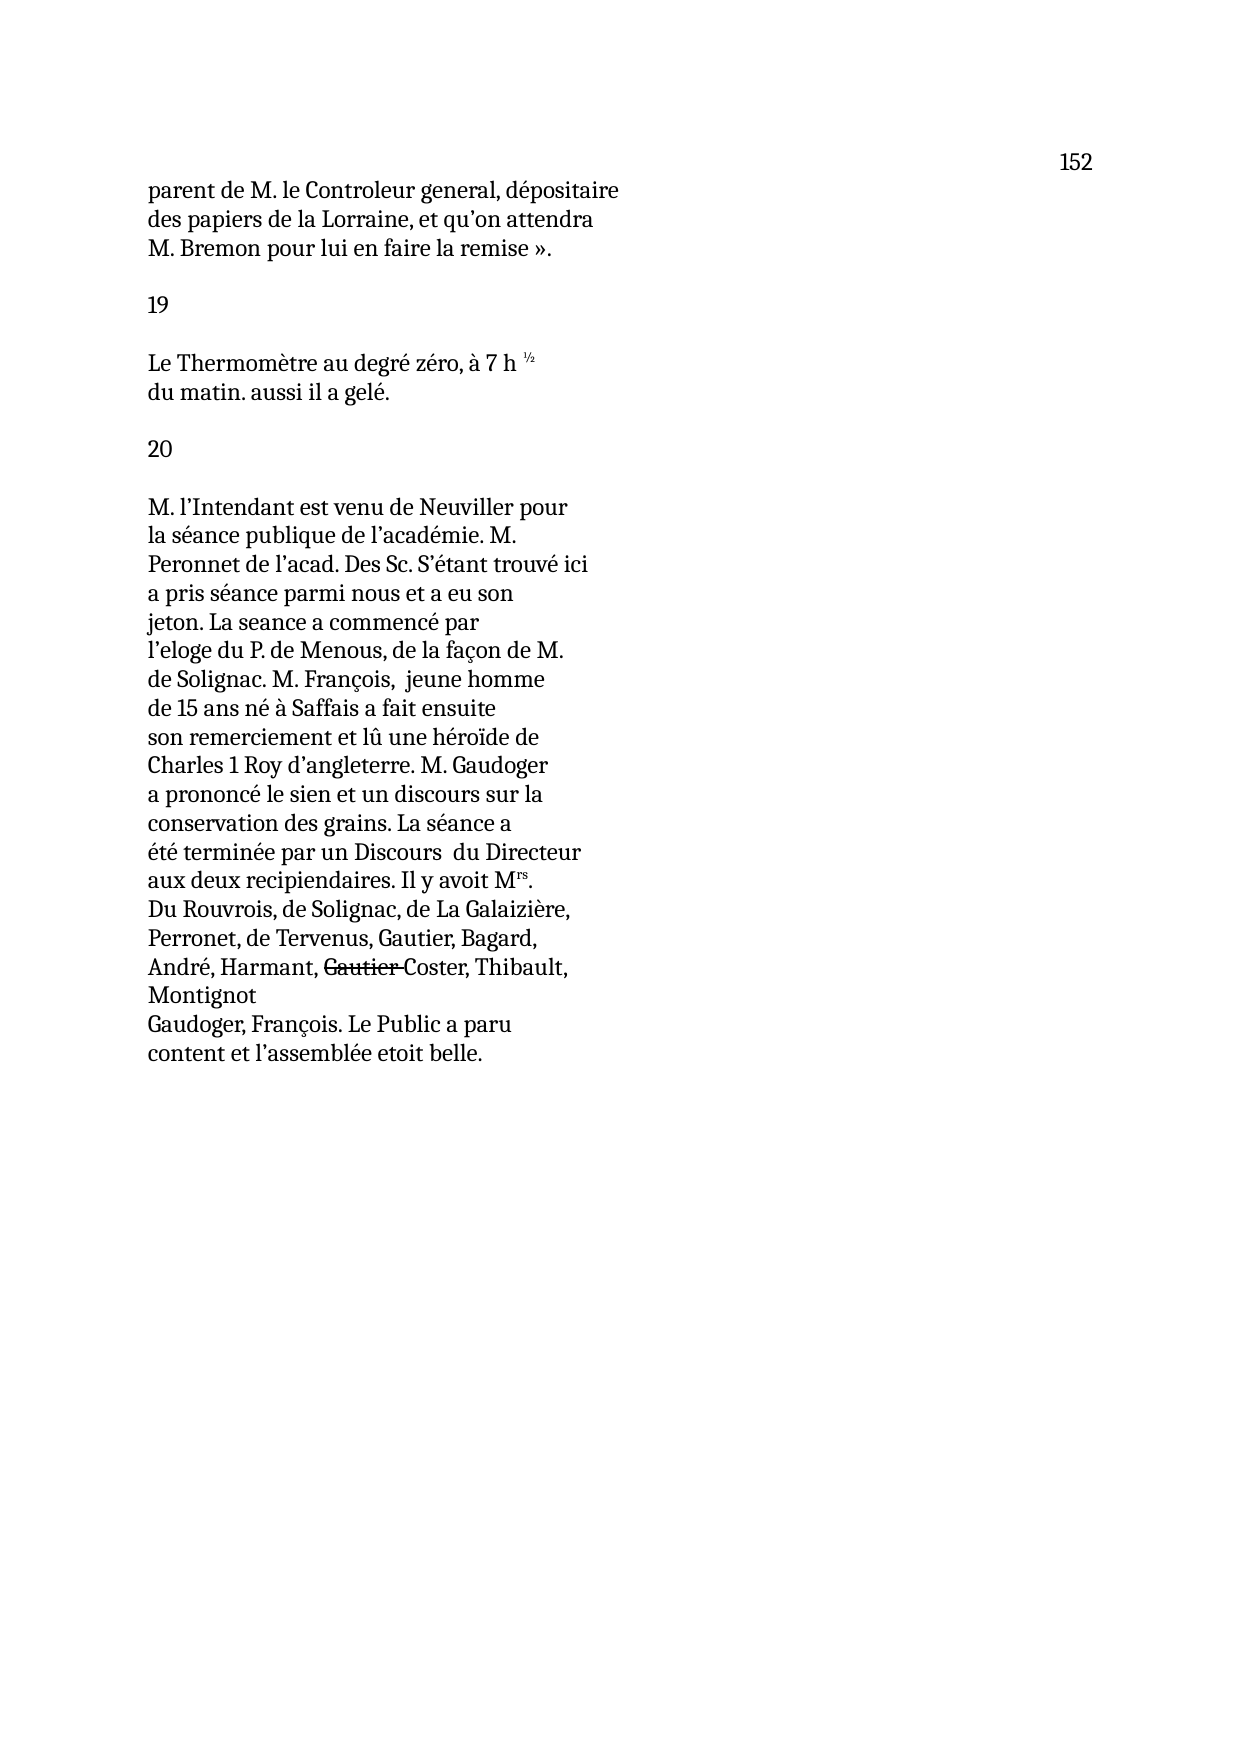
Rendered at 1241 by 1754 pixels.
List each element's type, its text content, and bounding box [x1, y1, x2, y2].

text 20 M. l’Intendant est venu de Neuviller pour la séance publique de l’académie. M. Peronnet de l’acad. Des Sc. S’étant trouvé ici a pris séance parmi nous et a eu son jeton. La seance a commencé par l’eloge du P. de Menous, de la façon de M. de Solignac. M. François, jeune homme de 15 ans né à Saffais a fait ensuite son remerciement et lû une héroïde de Charles 1 Roy d’angleterre. M. Gaudoger a prononcé le sien et un discours sur la conservation des grains. La séance a été terminée par un Discours du Directeur aux deux recipiendaires. Il y avoit Mrs. Du Rouvrois, de Solignac, de La Galaizière, Perronet, de Tervenus, Gautier, Bagard, André, Harmant, Gautier Coster, Thibault, Montignot Gaudoger, François. Le Public a paru content et l’assemblée etoit belle. [148, 435, 1093, 1068]
text 152 [148, 148, 1093, 176]
text 19 Le Thermomètre au degré zéro, à 7 h ½ du matin. aussi il a gelé. [148, 291, 1093, 406]
text parent de M. le Controleur general, dépositaire des papiers de la Lorraine, et qu’on attendra M. Bremon pour lui en faire la remise ». [148, 176, 1093, 263]
